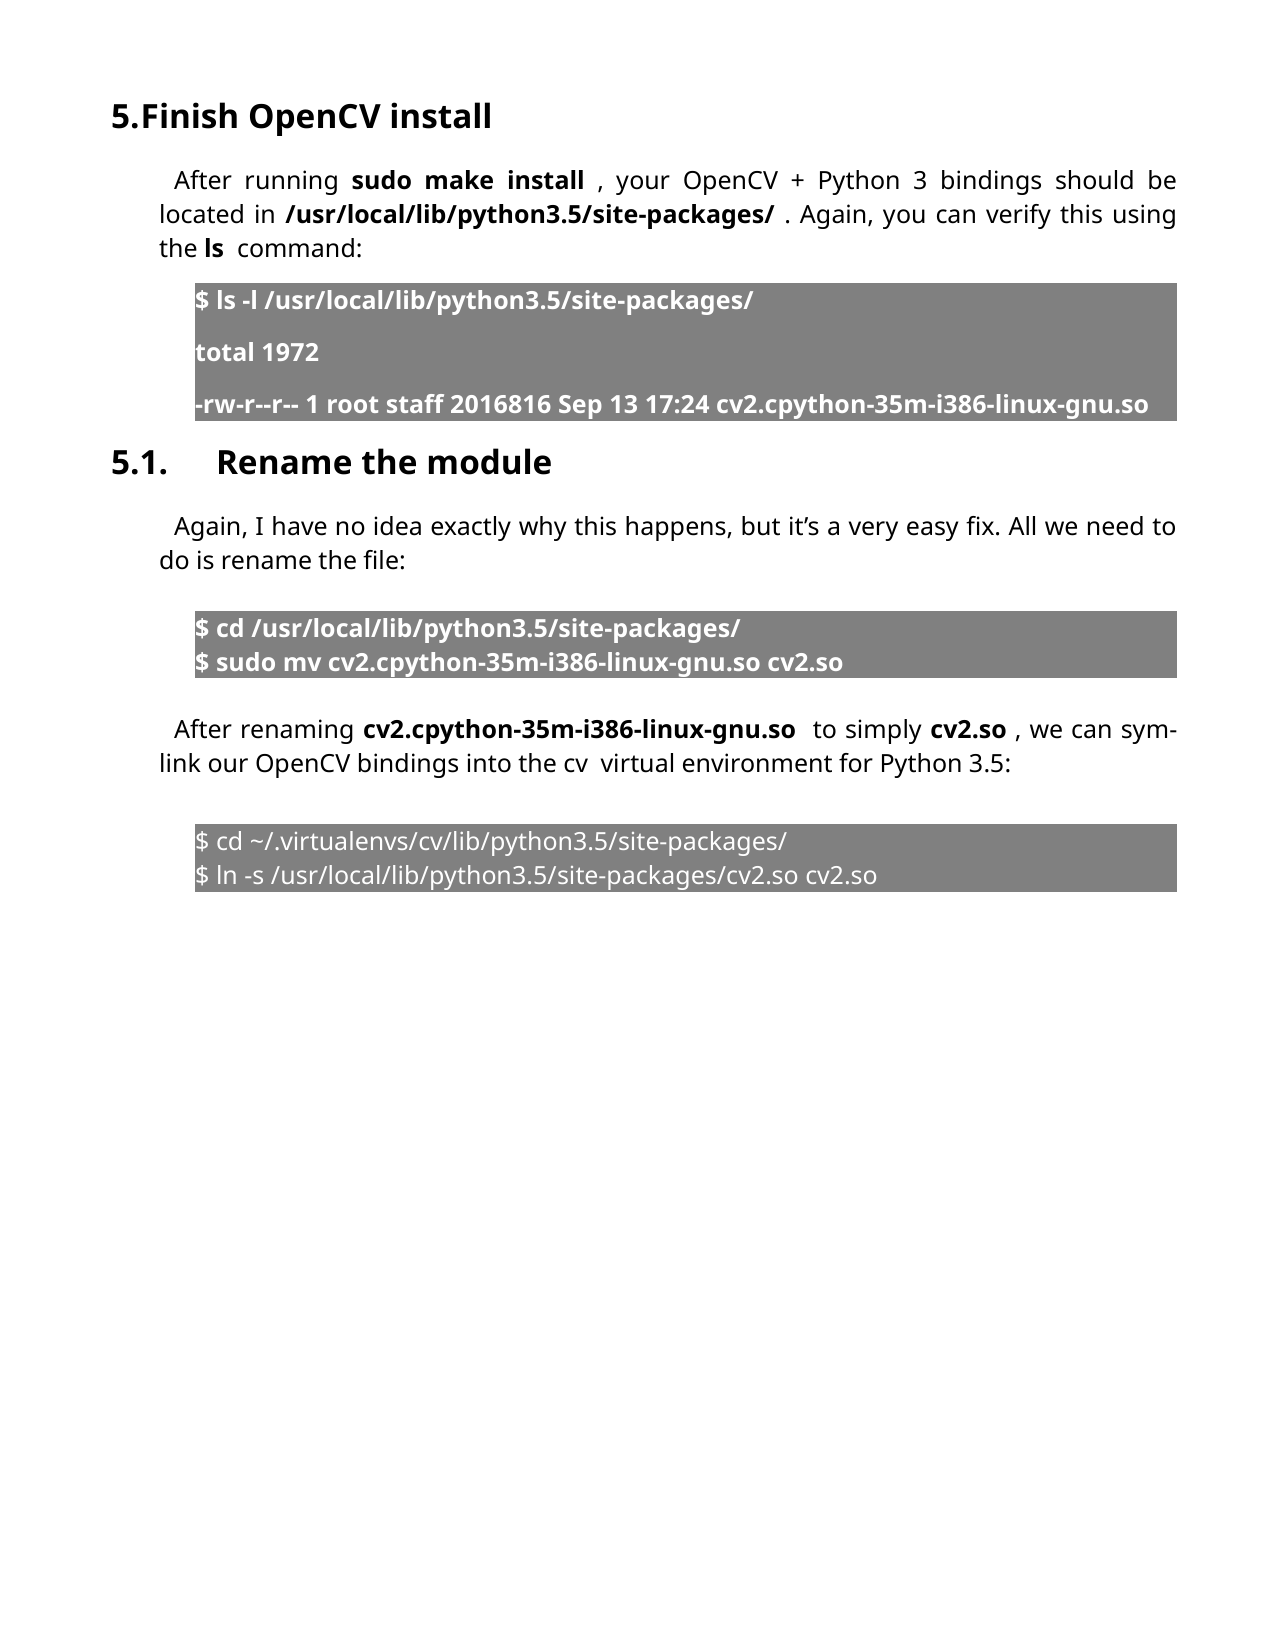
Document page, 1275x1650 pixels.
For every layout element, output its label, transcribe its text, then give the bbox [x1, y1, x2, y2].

text $ cd ~/.virtualenvs/cv/lib/python3.5/site-packages/ [195, 824, 1177, 858]
text $ ln -s /usr/local/lib/python3.5/site-packages/cv2.so cv2.so [195, 858, 1177, 892]
text Again, I have no idea exactly why this happens, but it’s a very easy fix. All we need to do is rename the file: [159, 509, 1177, 577]
text total 1972 [195, 335, 1177, 369]
text After running sudo make install , your OpenCV + Python 3 bindings should be located in /usr/local/lib/python3.5/site-packages/ . Again, you can verify this using the ls command: [159, 163, 1177, 265]
text $ sudo mv cv2.cpython-35m-i386-linux-gnu.so cv2.so [195, 644, 1177, 678]
text $ cd /usr/local/lib/python3.5/site-packages/ [195, 611, 1177, 644]
subtitle Rename the module [111, 439, 1177, 485]
text $ ls -l /usr/local/lib/python3.5/site-packages/ [195, 283, 1177, 317]
text -rw-r--r-- 1 root staff 2016816 Sep 13 17:24 cv2.cpython-35m-i386-linux-gnu.so [195, 387, 1177, 421]
subtitle Finish OpenCV install [111, 93, 1177, 139]
text After renaming cv2.cpython-35m-i386-linux-gnu.so to simply cv2.so , we can sym-link our OpenCV bindings into the cv virtual environment for Python 3.5: [159, 712, 1177, 780]
